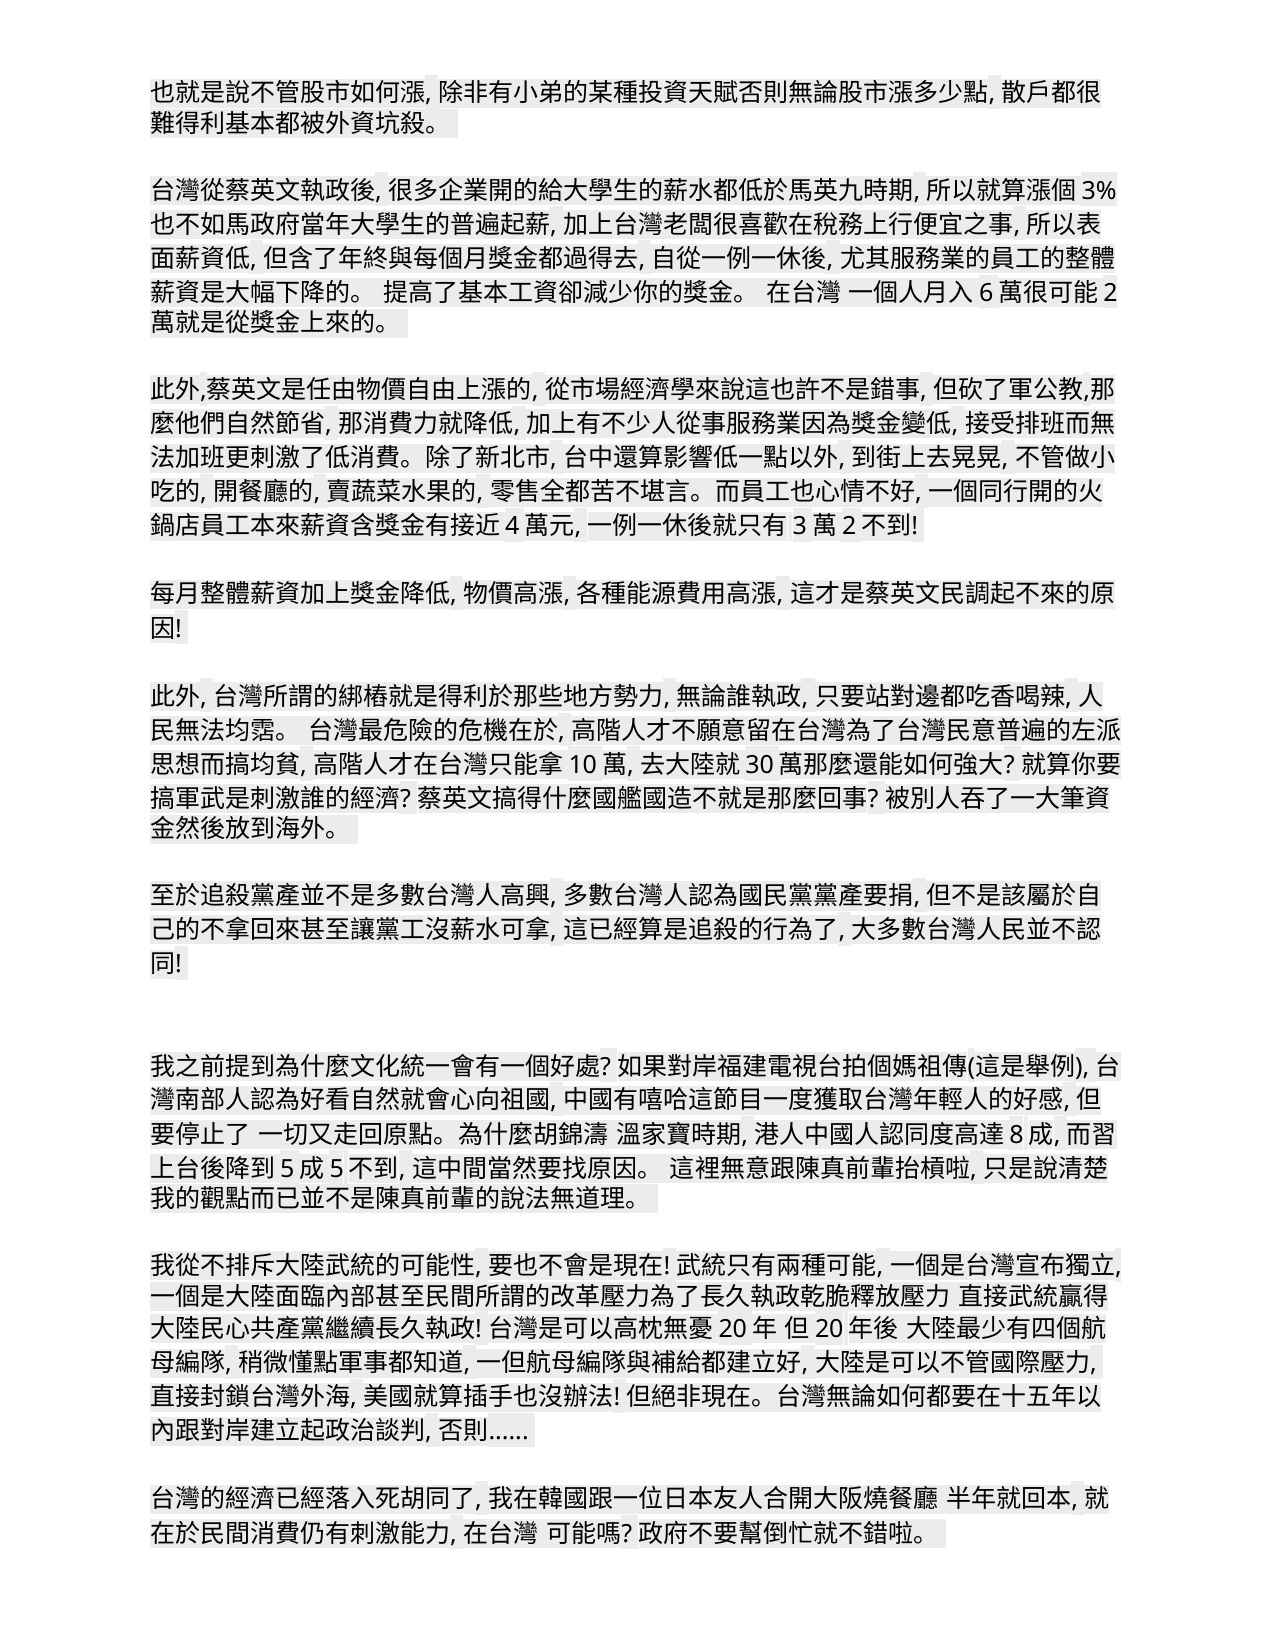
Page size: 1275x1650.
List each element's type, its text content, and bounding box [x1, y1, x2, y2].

text 也就是說不管股市如何漲, 除非有小弟的某種投資天賦否則無論股市漲多少點, 散戶都很難得利基本都被外資坑殺。 台灣從蔡英文執政後, 很多企業開的給大學生的薪水都低於馬英九時期, 所以就算漲個3%也不如馬政府當年大學生的普遍起薪, 加上台灣老闆很喜歡在稅務上行便宜之事, 所以表面薪資低, 但含了年終與每個月獎金都過得去, 自從一例一休後, 尤其服務業的員工的整體薪資是大幅下降的。 提高了基本工資卻減少你的獎金。 在台灣 一個人月入6萬很可能2萬就是從獎金上來的。 此外,蔡英文是任由物價自由上漲的, 從市場經濟學來說這也許不是錯事, 但砍了軍公教,那麼他們自然節省, 那消費力就降低, 加上有不少人從事服務業因為獎金變低, 接受排班而無法加班更刺激了低消費。除了新北市, 台中還算影響低一點以外, 到街上去晃晃, 不管做小吃的, 開餐廳的, 賣蔬菜水果的, 零售全都苦不堪言。而員工也心情不好, 一個同行開的火鍋店員工本來薪資含獎金有接近4萬元, 一例一休後就只有3萬2不到! 每月整體薪資加上獎金降低, 物價高漲, 各種能源費用高漲, 這才是蔡英文民調起不來的原因! 此外, 台灣所謂的綁樁就是得利於那些地方勢力, 無論誰執政, 只要站對邊都吃香喝辣, 人民無法均霑。 台灣最危險的危機在於, 高階人才不願意留在台灣為了台灣民意普遍的左派思想而搞均貧, 高階人才在台灣只能拿10萬, 去大陸就30萬那麼還能如何強大? 就算你要搞軍武是刺激誰的經濟? 蔡英文搞得什麼國艦國造不就是那麼回事? 被別人吞了一大筆資金然後放到海外。 至於追殺黨產並不是多數台灣人高興, 多數台灣人認為國民黨黨產要捐, 但不是該屬於自己的不拿回來甚至讓黨工沒薪水可拿, 這已經算是追殺的行為了, 大多數台灣人民並不認同! 我之前提到為什麼文化統一會有一個好處? 如果對岸福建電視台拍個媽祖傳(這是舉例), 台灣南部人認為好看自然就會心向祖國, 中國有嘻哈這節目一度獲取台灣年輕人的好感, 但要停止了 一切又走回原點。為什麼胡錦濤 溫家寶時期, 港人中國人認同度高達8成, 而習上台後降到5成5不到, 這中間當然要找原因。 這裡無意跟陳真前輩抬槓啦, 只是說清楚我的觀點而已並不是陳真前輩的說法無道理。 我從不排斥大陸武統的可能性, 要也不會是現在! 武統只有兩種可能, 一個是台灣宣布獨立, 一個是大陸面臨內部甚至民間所謂的改革壓力為了長久執政乾脆釋放壓力 直接武統贏得大陸民心共產黨繼續長久執政! 台灣是可以高枕無憂20年 但20年後 大陸最少有四個航母編隊, 稍微懂點軍事都知道, 一但航母編隊與補給都建立好, 大陸是可以不管國際壓力, 直接封鎖台灣外海, 美國就算插手也沒辦法! 但絕非現在。台灣無論如何都要在十五年以內跟對岸建立起政治談判, 否則...... 台灣的經濟已經落入死胡同了, 我在韓國跟一位日本友人合開大阪燒餐廳 半年就回本, 就在於民間消費仍有刺激能力, 在台灣 可能嗎? 政府不要幫倒忙就不錯啦。 [150, 75, 1125, 1549]
